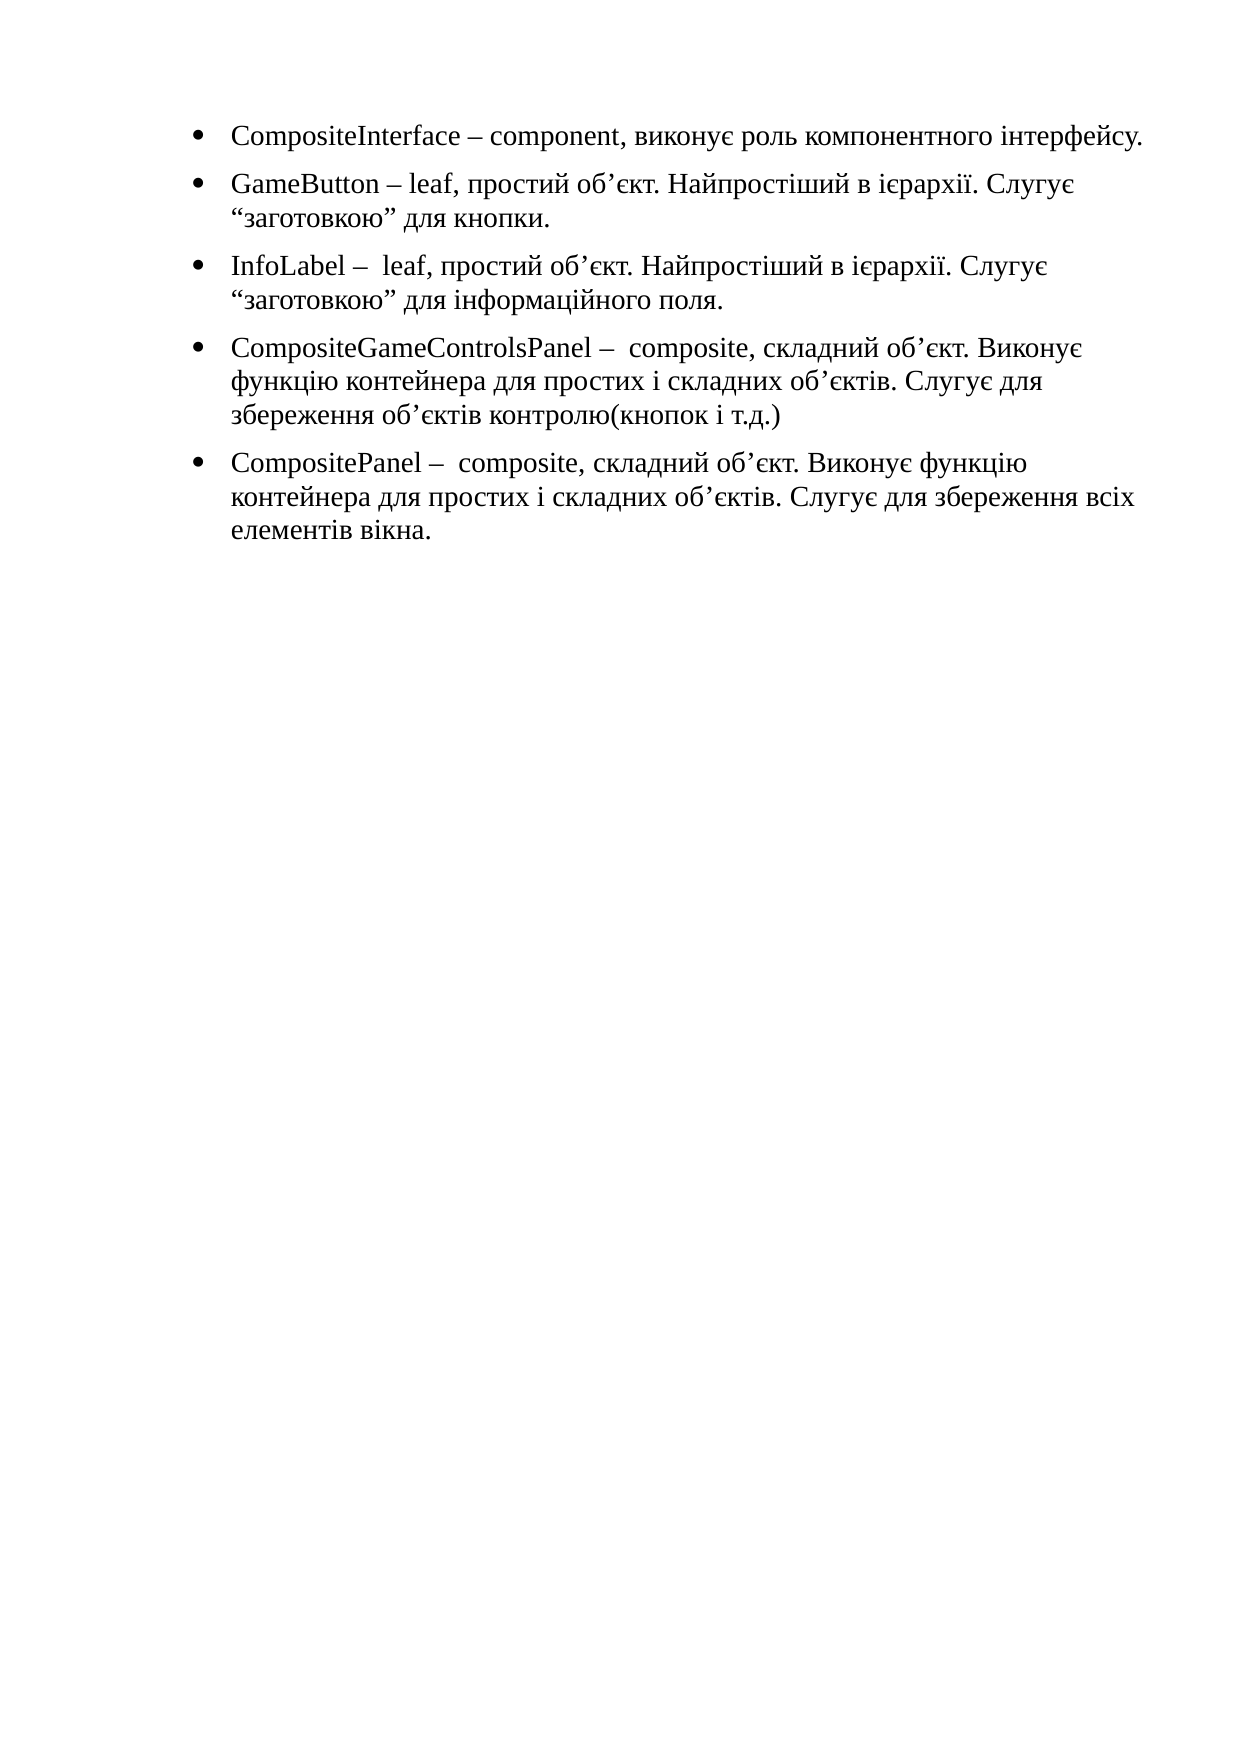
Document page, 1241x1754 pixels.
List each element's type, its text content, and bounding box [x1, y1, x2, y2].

list InfoLabel – ­ leaf, простий об’єкт. Найпростіший в ієрархії. Слугує “заготовкою” для інформаційного поля. [193, 248, 1152, 315]
list CompositeInterface – component, виконує роль компонентного інтерфейсу. [193, 118, 1152, 152]
list GameButton – leaf, простий об’єкт. Найпростіший в ієрархії. Слугує “заготовкою” для кнопки. [193, 166, 1152, 233]
list CompositeGameControlsPanel – composite, складний об’єкт. Виконує функцію контейнера для простих і складних об’єктів. Слугує для збереження об’єктів контролю(кнопок і т.д.) [193, 330, 1152, 431]
list CompositePanel – composite, складний об’єкт. Виконує функцію контейнера для простих і складних об’єктів. Слугує для збереження всіх елементів вікна. [193, 445, 1152, 546]
